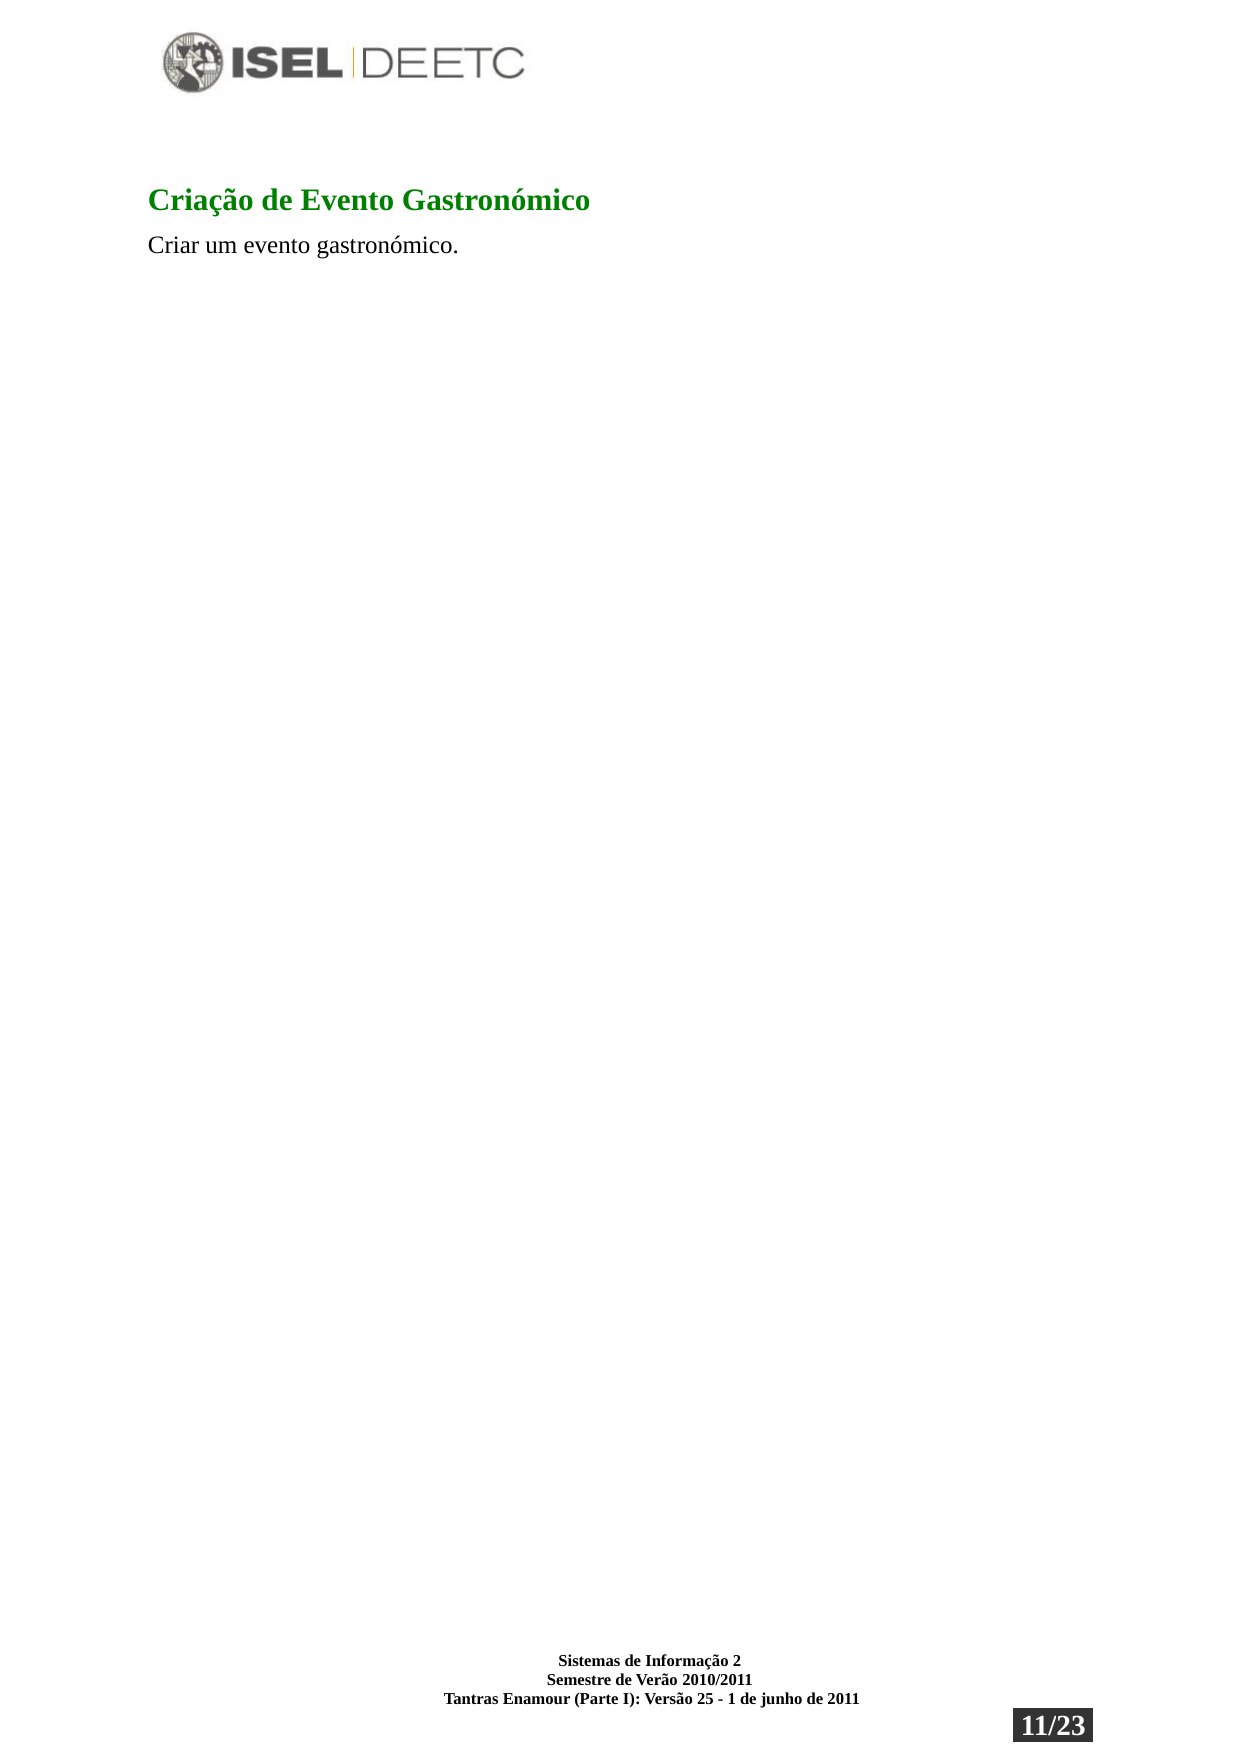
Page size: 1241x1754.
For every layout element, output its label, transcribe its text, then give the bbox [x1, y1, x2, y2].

text Criar um evento gastronómico. [148, 230, 1093, 258]
picture [153, 17, 555, 118]
subtitle Criação de Evento Gastronómico [148, 181, 1093, 217]
